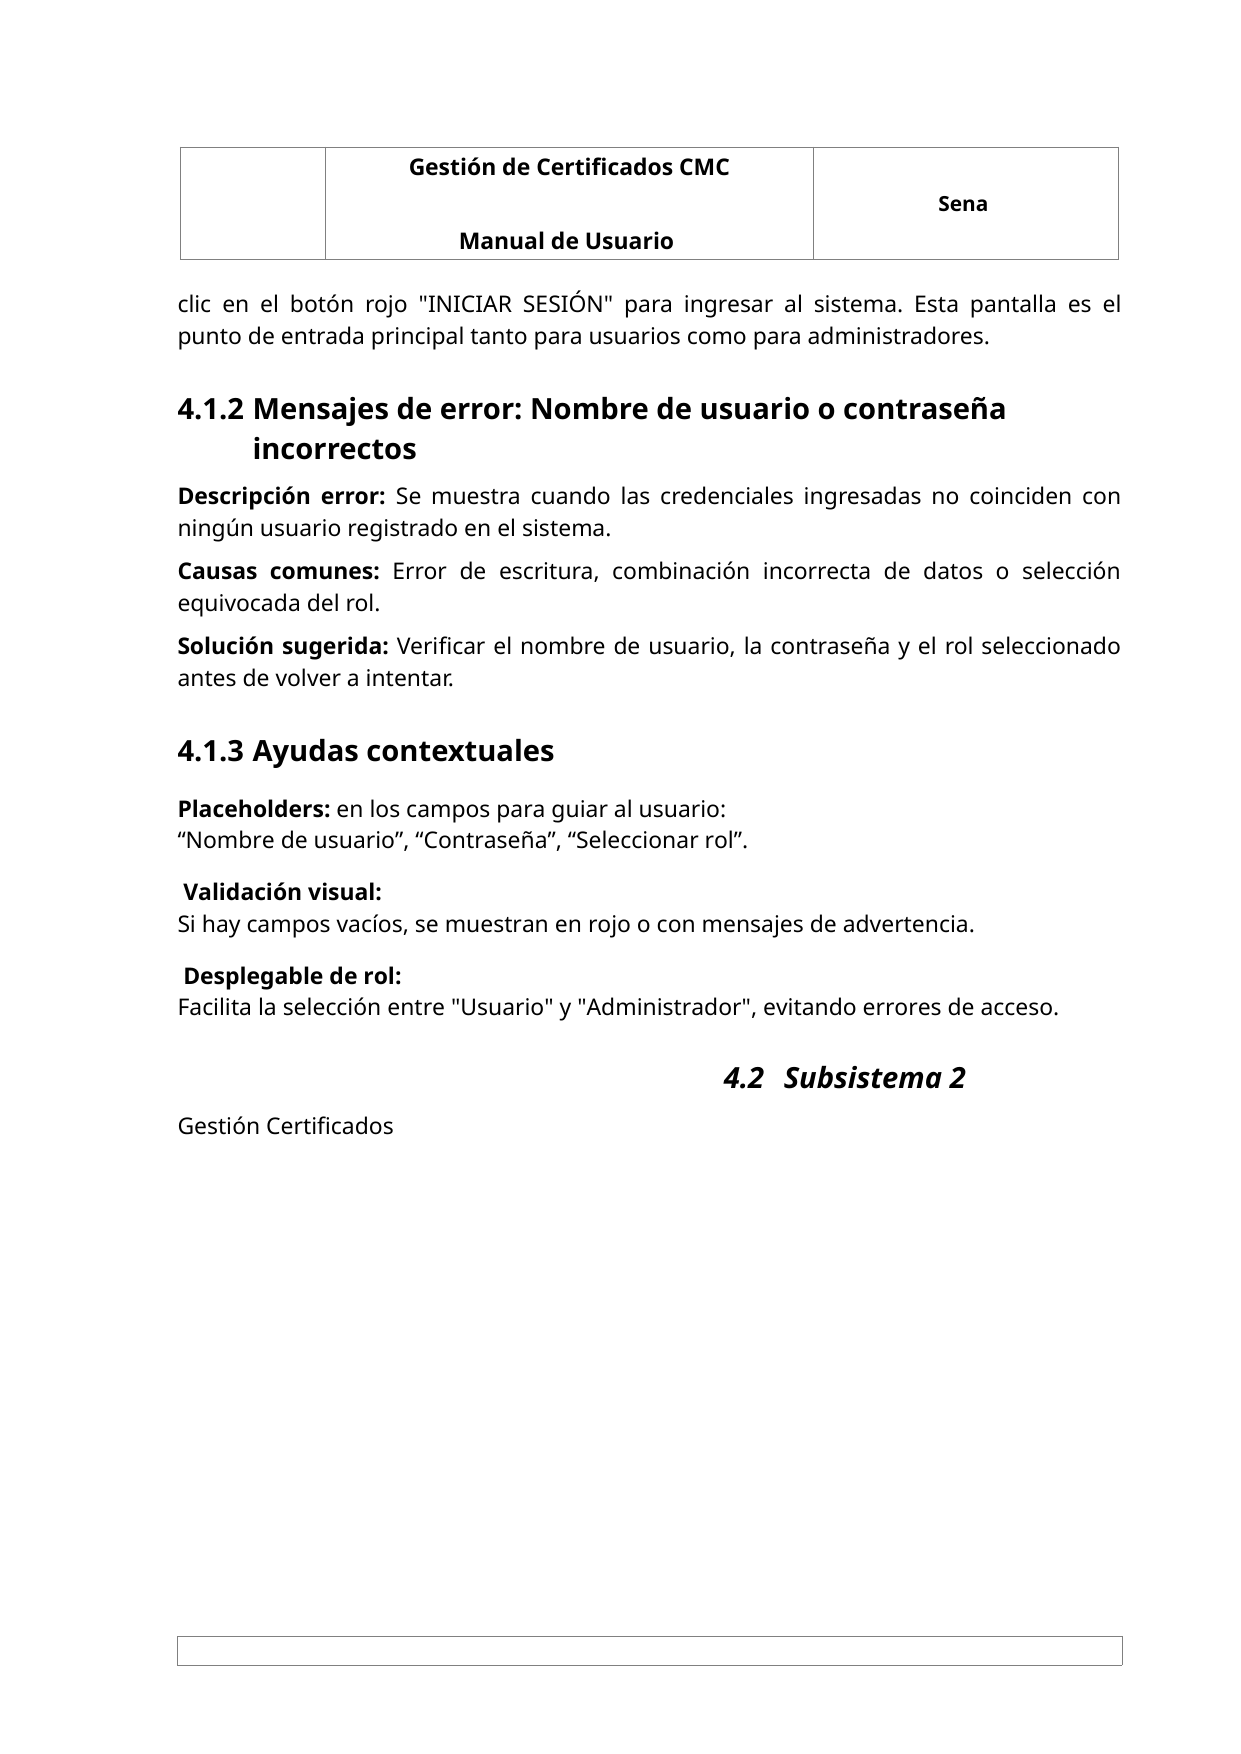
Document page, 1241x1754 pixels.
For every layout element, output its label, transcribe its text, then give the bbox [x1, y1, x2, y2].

text Gestión Certificados [177, 1110, 1122, 1141]
text Validación visual: Si hay campos vacíos, se muestran en rojo o con mensajes de advertencia. [177, 876, 1122, 939]
subtitle Ayudas contextuales [177, 730, 1122, 770]
text Solución sugerida: Verificar el nombre de usuario, la contraseña y el rol seleccionado antes de volver a intentar. [177, 630, 1122, 693]
text Placeholders: en los campos para guiar al usuario: “Nombre de usuario”, “Contraseña”, “Seleccionar rol”. [177, 793, 1122, 855]
text clic en el botón rojo "INICIAR SESIÓN" para ingresar al sistema. Esta pantalla es el punto de entrada principal tanto para usuarios como para administradores. [177, 288, 1122, 351]
text Desplegable de rol: Facilita la selección entre "Usuario" y "Administrador", evitando errores de acceso. [177, 959, 1122, 1022]
text Descripción error: Se muestra cuando las credenciales ingresadas no coinciden con ningún usuario registrado en el sistema. [177, 480, 1122, 543]
subtitle Subsistema 2 [723, 1057, 1122, 1097]
subtitle Mensajes de error: Nombre de usuario o contraseña incorrectos [177, 388, 1122, 468]
text Causas comunes: Error de escritura, combinación incorrecta de datos o selección equivocada del rol. [177, 555, 1122, 618]
